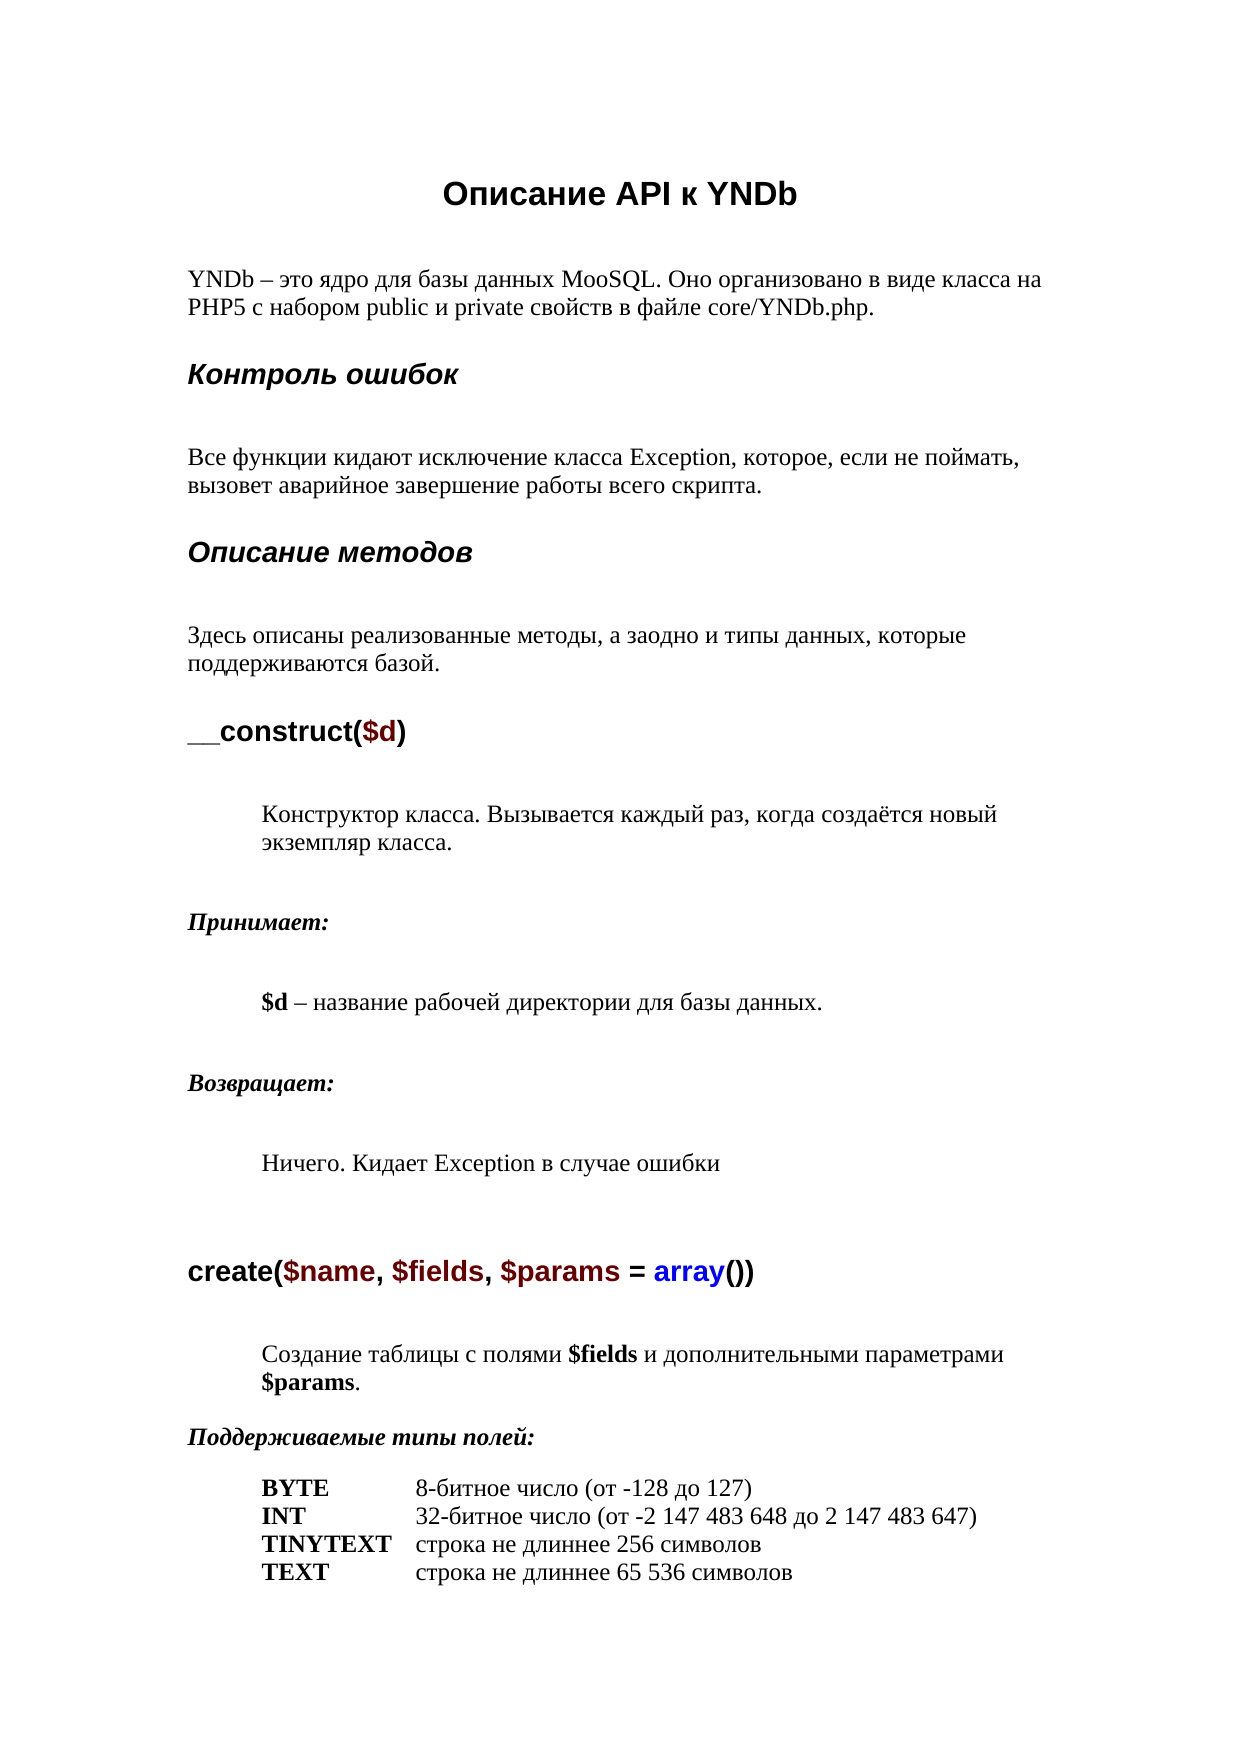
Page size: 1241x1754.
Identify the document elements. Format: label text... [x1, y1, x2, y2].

text Ничего. Кидает Exception в случае ошибки [261, 1149, 1053, 1177]
subtitle Описание методов [187, 536, 1053, 569]
text TINYTEXT строка не длиннее 256 символов [261, 1530, 1053, 1558]
subtitle __construct($d) [187, 714, 1053, 747]
subtitle create($name, $fields, $params = array()) [187, 1255, 1053, 1287]
subtitle Описание API к YNDb [187, 175, 1053, 212]
subtitle Контроль ошибок [187, 358, 1053, 391]
text Поддерживаемые типы полей: [187, 1423, 1053, 1451]
text Принимает: [187, 908, 1053, 936]
text TEXT строка не длиннее 65 536 символов [261, 1558, 1053, 1585]
text Создание таблицы с полями $fields и дополнительными параметрами $params. [261, 1340, 1053, 1395]
text Возвращает: [187, 1069, 1053, 1097]
text Здесь описаны реализованные методы, а заодно и типы данных, которые поддерживаются базой. [187, 622, 1053, 677]
text $d – название рабочей директории для базы данных. [261, 988, 1053, 1016]
text Все функции кидают исключение класса Exception, которое, если не поймать, вызовет аварийное завершение работы всего скрипта. [187, 443, 1053, 499]
text BYTE 8-битное число (от -128 до 127) [261, 1474, 1053, 1502]
text YNDb – это ядро для базы данных MooSQL. Оно организовано в виде класса на PHP5 с набором public и private свойств в файле core/YNDb.php. [187, 265, 1053, 321]
text Конструктор класса. Вызывается каждый раз, когда создаётся новый экземпляр класса. [261, 800, 1053, 855]
text INT 32-битное число (от -2 147 483 648 до 2 147 483 647) [261, 1502, 1053, 1530]
